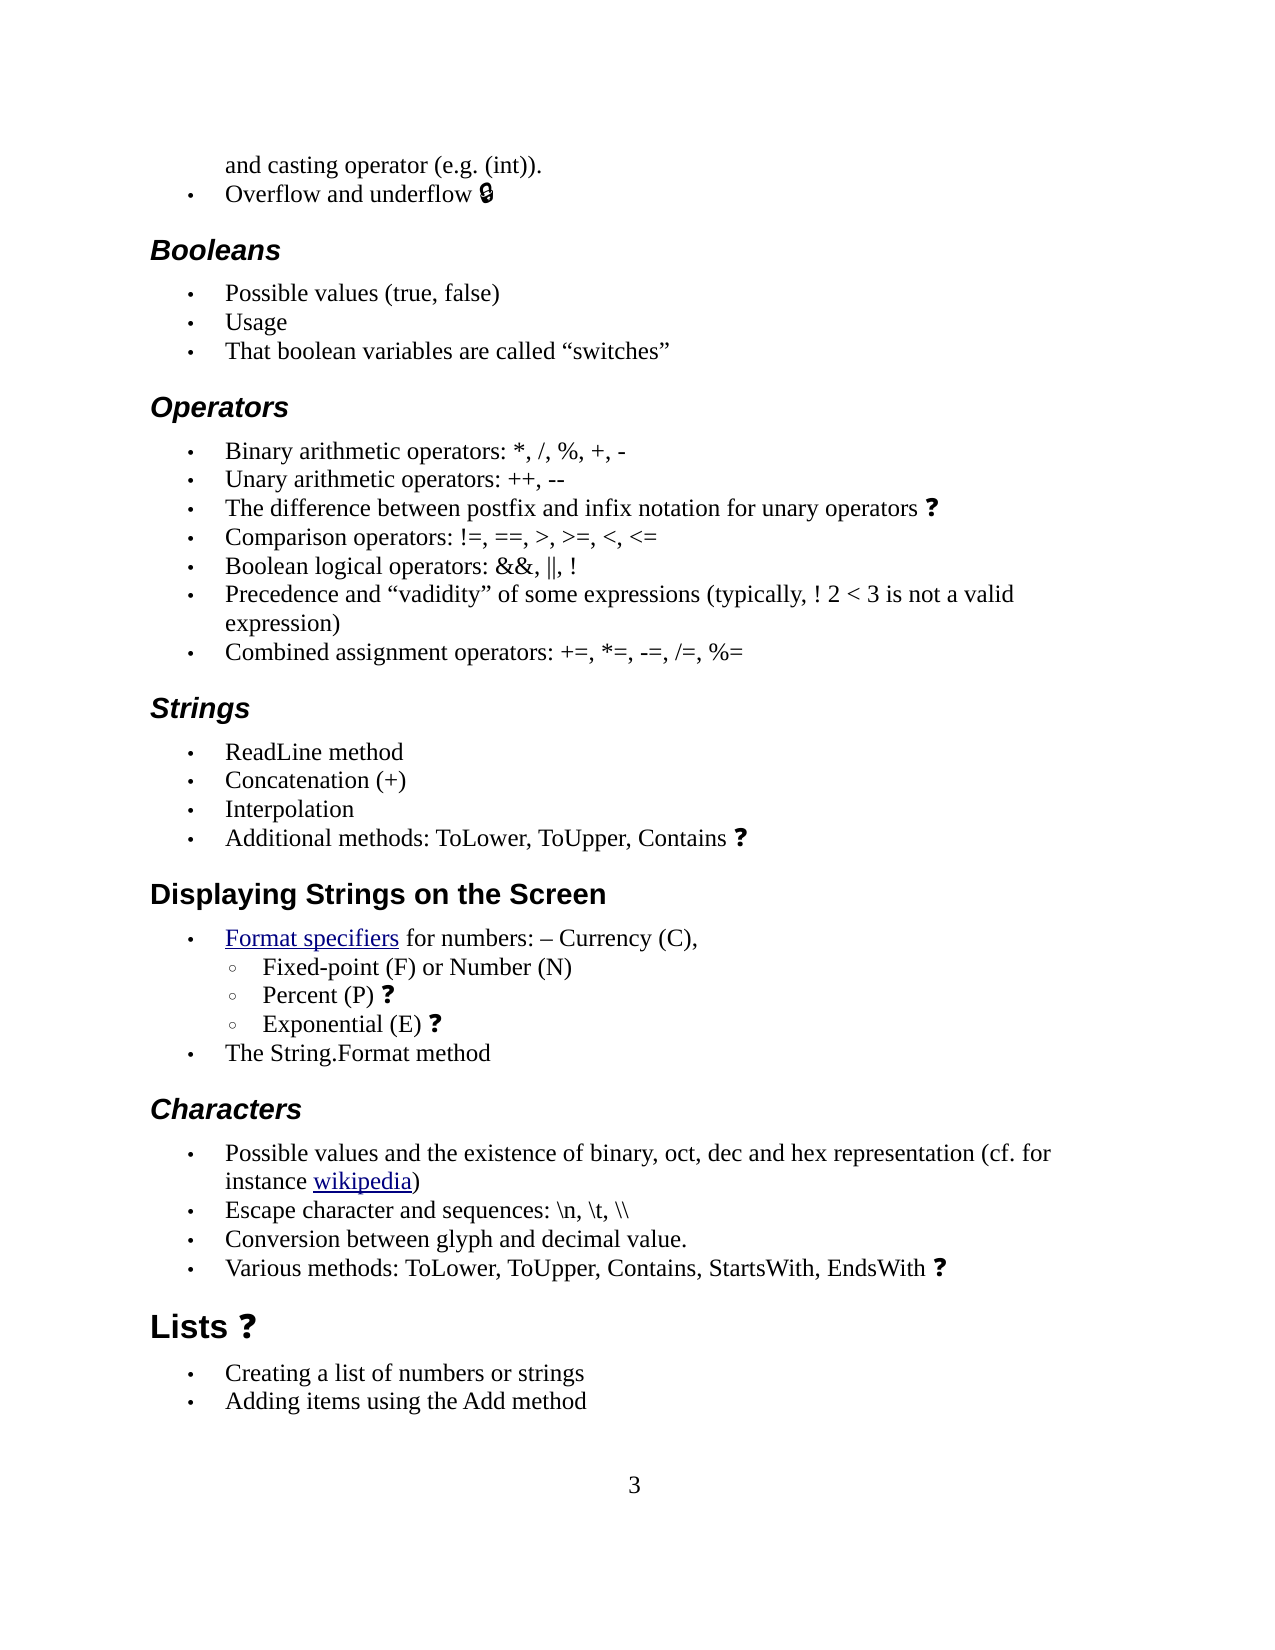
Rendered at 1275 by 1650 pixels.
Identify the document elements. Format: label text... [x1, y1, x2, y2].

list Format specifiers for numbers: – Currency (C), [187, 923, 1125, 952]
list Conversion between glyph and decimal value. [187, 1224, 1125, 1253]
list Additional methods: ToLower, ToUpper, Contains ❓ [187, 823, 1125, 852]
list Concatenation (+) [187, 766, 1125, 794]
list Possible values and the existence of binary, oct, dec and hex representation (cf. for instance wikipedia) [187, 1138, 1125, 1195]
subtitle Lists ❓ [150, 1306, 1125, 1345]
list Percent (P) ❓ [225, 980, 1125, 1009]
list Comparison operators: !=, ==, >, >=, <, <= [187, 522, 1125, 551]
list Overflow and underflow 🔒 [187, 179, 1125, 207]
list Possible values (true, false) [187, 278, 1125, 307]
list Adding items using the Add method [187, 1386, 1125, 1415]
list Fixed-point (F) or Number (N) [225, 952, 1125, 980]
subtitle Displaying Strings on the Screen [150, 877, 1125, 910]
list Combined assignment operators: +=, *=, -=, /=, %= [187, 637, 1125, 666]
list Binary arithmetic operators: *, /, %, +, - [187, 436, 1125, 464]
subtitle Booleans [150, 232, 1125, 266]
list Usage [187, 307, 1125, 336]
list That boolean variables are called “switches” [187, 336, 1125, 365]
list Various methods: ToLower, ToUpper, Contains, StartsWith, EndsWith ❓ [187, 1253, 1125, 1281]
list Unary arithmetic operators: ++, -- [187, 464, 1125, 493]
subtitle Strings [150, 691, 1125, 724]
subtitle Characters [150, 1092, 1125, 1125]
list Precedence and “vadidity” of some expressions (typically, ! 2 < 3 is not a valid expression) [187, 579, 1125, 637]
subtitle Operators [150, 390, 1125, 423]
list Interpolation [187, 794, 1125, 823]
list The String.Format method [187, 1038, 1125, 1067]
list Boolean logical operators: &&, ||, ! [187, 551, 1125, 579]
list Exponential (E) ❓ [225, 1009, 1125, 1038]
list Escape character and sequences: \n, \t, \\ [187, 1195, 1125, 1224]
list and casting operator (e.g. (int)). [187, 150, 1125, 179]
list Creating a list of numbers or strings [187, 1358, 1125, 1386]
list The difference between postfix and infix notation for unary operators ❓ [187, 493, 1125, 522]
list ReadLine method [187, 737, 1125, 766]
